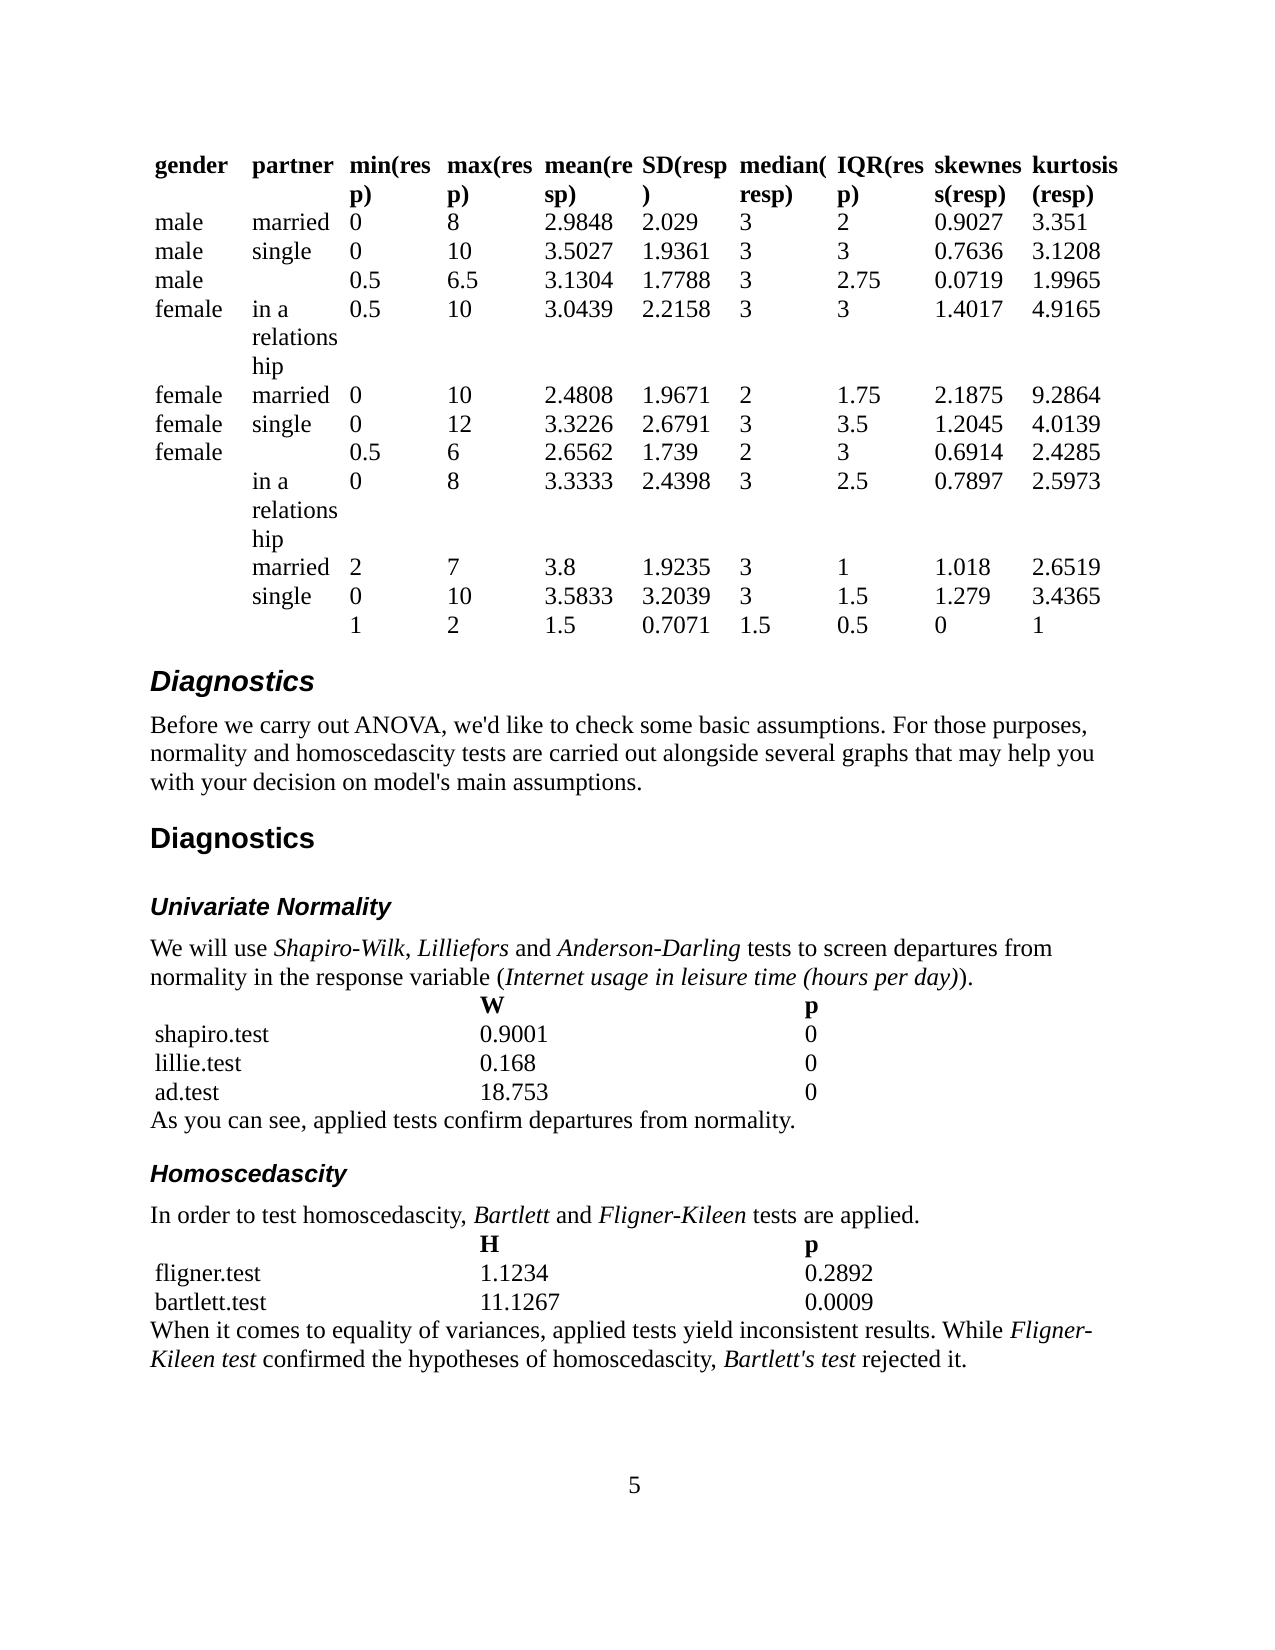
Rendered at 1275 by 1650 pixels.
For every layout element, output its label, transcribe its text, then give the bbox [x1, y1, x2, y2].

table_cell 10 [443, 294, 540, 380]
subtitle Univariate Normality [150, 892, 1125, 921]
table_cell married [248, 553, 345, 581]
table_header gender [150, 150, 247, 207]
table_cell 6.5 [443, 265, 540, 294]
table_cell 1.9671 [638, 380, 735, 409]
table_cell 2 [735, 380, 832, 409]
table_cell 0 [800, 1077, 1125, 1106]
table_header [150, 1229, 475, 1258]
table_cell 8 [443, 208, 540, 236]
table_cell 3 [735, 553, 832, 581]
table_cell 1.5 [735, 610, 832, 639]
table_cell 1.2045 [930, 409, 1027, 437]
table_cell single [248, 236, 345, 265]
table_cell 3 [833, 236, 930, 265]
table_cell [150, 581, 247, 610]
table_header IQR(resp) [833, 150, 930, 207]
table_cell 3.5027 [540, 236, 637, 265]
table_cell male [150, 236, 247, 265]
table_cell lillie.test [150, 1048, 475, 1077]
table_cell male [150, 208, 247, 236]
table_cell 3 [833, 294, 930, 380]
table_cell 3 [735, 294, 832, 380]
table_header SD(resp) [638, 150, 735, 207]
table_cell 1 [345, 610, 442, 639]
table_cell 3.1208 [1028, 236, 1125, 265]
table_cell 2.4808 [540, 380, 637, 409]
table_cell 3.2039 [638, 581, 735, 610]
text In order to test homoscedascity, Bartlett and Fligner-Kileen tests are applied. [150, 1200, 1125, 1229]
table_cell 0.0009 [800, 1287, 1125, 1315]
table_cell 0.5 [345, 265, 442, 294]
text When it comes to equality of variances, applied tests yield inconsistent results. While Fligner-Kileen test confirmed the hypotheses of homoscedascity, Bartlett's test rejected it. [150, 1315, 1125, 1373]
table_cell 1.4017 [930, 294, 1027, 380]
table_cell 0.9027 [930, 208, 1027, 236]
table_cell 6 [443, 438, 540, 466]
table_cell 0.7636 [930, 236, 1027, 265]
table_cell in a relationship [248, 466, 345, 552]
table_header median(resp) [735, 150, 832, 207]
table_cell 2.6791 [638, 409, 735, 437]
table_cell 3.351 [1028, 208, 1125, 236]
table_cell 10 [443, 581, 540, 610]
table_cell 2.9848 [540, 208, 637, 236]
table_cell female [150, 294, 247, 380]
table_cell 2.029 [638, 208, 735, 236]
table_cell 1 [1028, 610, 1125, 639]
table_header p [800, 1229, 1125, 1258]
table_cell 12 [443, 409, 540, 437]
text We will use Shapiro-Wilk, Lilliefors and Anderson-Darling tests to screen departures from normality in the response variable (Internet usage in leisure time (hours per day)). [150, 933, 1125, 991]
subtitle Diagnostics [150, 821, 1125, 854]
table_cell married [248, 208, 345, 236]
table_cell 0.5 [345, 438, 442, 466]
table_cell 2 [443, 610, 540, 639]
table_cell 0.7897 [930, 466, 1027, 552]
table_cell 0 [345, 208, 442, 236]
table_cell 1.279 [930, 581, 1027, 610]
table_header skewness(resp) [930, 150, 1027, 207]
table_cell 11.1267 [475, 1287, 800, 1315]
table_header kurtosis(resp) [1028, 150, 1125, 207]
table_cell 18.753 [475, 1077, 800, 1106]
table_header p [800, 991, 1125, 1019]
table_cell 0 [930, 610, 1027, 639]
table_cell 7 [443, 553, 540, 581]
table_cell 3.4365 [1028, 581, 1125, 610]
text Before we carry out ANOVA, we'd like to check some basic assumptions. For those purposes, normality and homoscedascity tests are carried out alongside several graphs that may help you with your decision on model's main assumptions. [150, 710, 1125, 796]
table_cell male [150, 265, 247, 294]
table_cell 10 [443, 236, 540, 265]
table_cell 2.4398 [638, 466, 735, 552]
table_cell 0 [800, 1048, 1125, 1077]
table_cell 4.0139 [1028, 409, 1125, 437]
table_cell 3.1304 [540, 265, 637, 294]
table_cell female [150, 380, 247, 409]
table_cell 0.5 [833, 610, 930, 639]
table_cell single [248, 409, 345, 437]
table_cell in a relationship [248, 294, 345, 380]
table_cell 3.0439 [540, 294, 637, 380]
table_cell 2.2158 [638, 294, 735, 380]
table_cell 0.5 [345, 294, 442, 380]
table_cell 2.6562 [540, 438, 637, 466]
subtitle Diagnostics [150, 664, 1125, 697]
table_cell married [248, 380, 345, 409]
table_cell 1.739 [638, 438, 735, 466]
table_cell 1.9235 [638, 553, 735, 581]
table_cell 0.0719 [930, 265, 1027, 294]
table_cell [248, 265, 345, 294]
table_cell 2 [833, 208, 930, 236]
table_cell 1.5 [833, 581, 930, 610]
table_cell 0.2892 [800, 1258, 1125, 1287]
table_cell 0.6914 [930, 438, 1027, 466]
table_cell 0 [345, 409, 442, 437]
table_cell 1 [833, 553, 930, 581]
table_cell 3 [735, 466, 832, 552]
table_cell single [248, 581, 345, 610]
table_cell 3.3226 [540, 409, 637, 437]
table_cell 3.5833 [540, 581, 637, 610]
table_cell 2.5 [833, 466, 930, 552]
table_cell 1.9361 [638, 236, 735, 265]
table_cell 3 [735, 581, 832, 610]
table_cell 2.4285 [1028, 438, 1125, 466]
table_cell 9.2864 [1028, 380, 1125, 409]
table_cell 0 [345, 236, 442, 265]
table_cell 3.3333 [540, 466, 637, 552]
table_cell 3 [735, 409, 832, 437]
table_cell [248, 610, 345, 639]
table_cell 3 [735, 208, 832, 236]
table_cell female [150, 409, 247, 437]
table_cell 8 [443, 466, 540, 552]
table_cell 1.7788 [638, 265, 735, 294]
table_cell 1.5 [540, 610, 637, 639]
table_cell 0 [800, 1019, 1125, 1048]
table_cell 2 [345, 553, 442, 581]
table_cell 3 [735, 265, 832, 294]
table_cell 0 [345, 581, 442, 610]
table_cell bartlett.test [150, 1287, 475, 1315]
table_header min(resp) [345, 150, 442, 207]
table_cell 10 [443, 380, 540, 409]
table_cell 1.75 [833, 380, 930, 409]
table_cell 0 [345, 466, 442, 552]
table_cell [248, 438, 345, 466]
table_header [150, 991, 475, 1019]
table_cell 3.8 [540, 553, 637, 581]
table_cell female [150, 438, 247, 466]
table_header W [475, 991, 800, 1019]
table_cell 2.5973 [1028, 466, 1125, 552]
table_cell [150, 466, 247, 552]
table_cell fligner.test [150, 1258, 475, 1287]
table_cell 0.168 [475, 1048, 800, 1077]
table_cell 3 [735, 236, 832, 265]
table_cell 4.9165 [1028, 294, 1125, 380]
table_cell 0.9001 [475, 1019, 800, 1048]
table_header partner [248, 150, 345, 207]
table_cell 2 [735, 438, 832, 466]
table_header max(resp) [443, 150, 540, 207]
table_cell shapiro.test [150, 1019, 475, 1048]
table_cell 2.6519 [1028, 553, 1125, 581]
table_cell 1.9965 [1028, 265, 1125, 294]
table_cell [150, 610, 247, 639]
subtitle Homoscedascity [150, 1159, 1125, 1188]
table_cell 0.7071 [638, 610, 735, 639]
table_cell 1.1234 [475, 1258, 800, 1287]
table_cell 2.1875 [930, 380, 1027, 409]
table_cell 3.5 [833, 409, 930, 437]
table_header H [475, 1229, 800, 1258]
table_cell 3 [833, 438, 930, 466]
table_cell 1.018 [930, 553, 1027, 581]
text As you can see, applied tests confirm departures from normality. [150, 1106, 1125, 1134]
table_cell [150, 553, 247, 581]
table_cell ad.test [150, 1077, 475, 1106]
table_cell 0 [345, 380, 442, 409]
table_header mean(resp) [540, 150, 637, 207]
table_cell 2.75 [833, 265, 930, 294]
